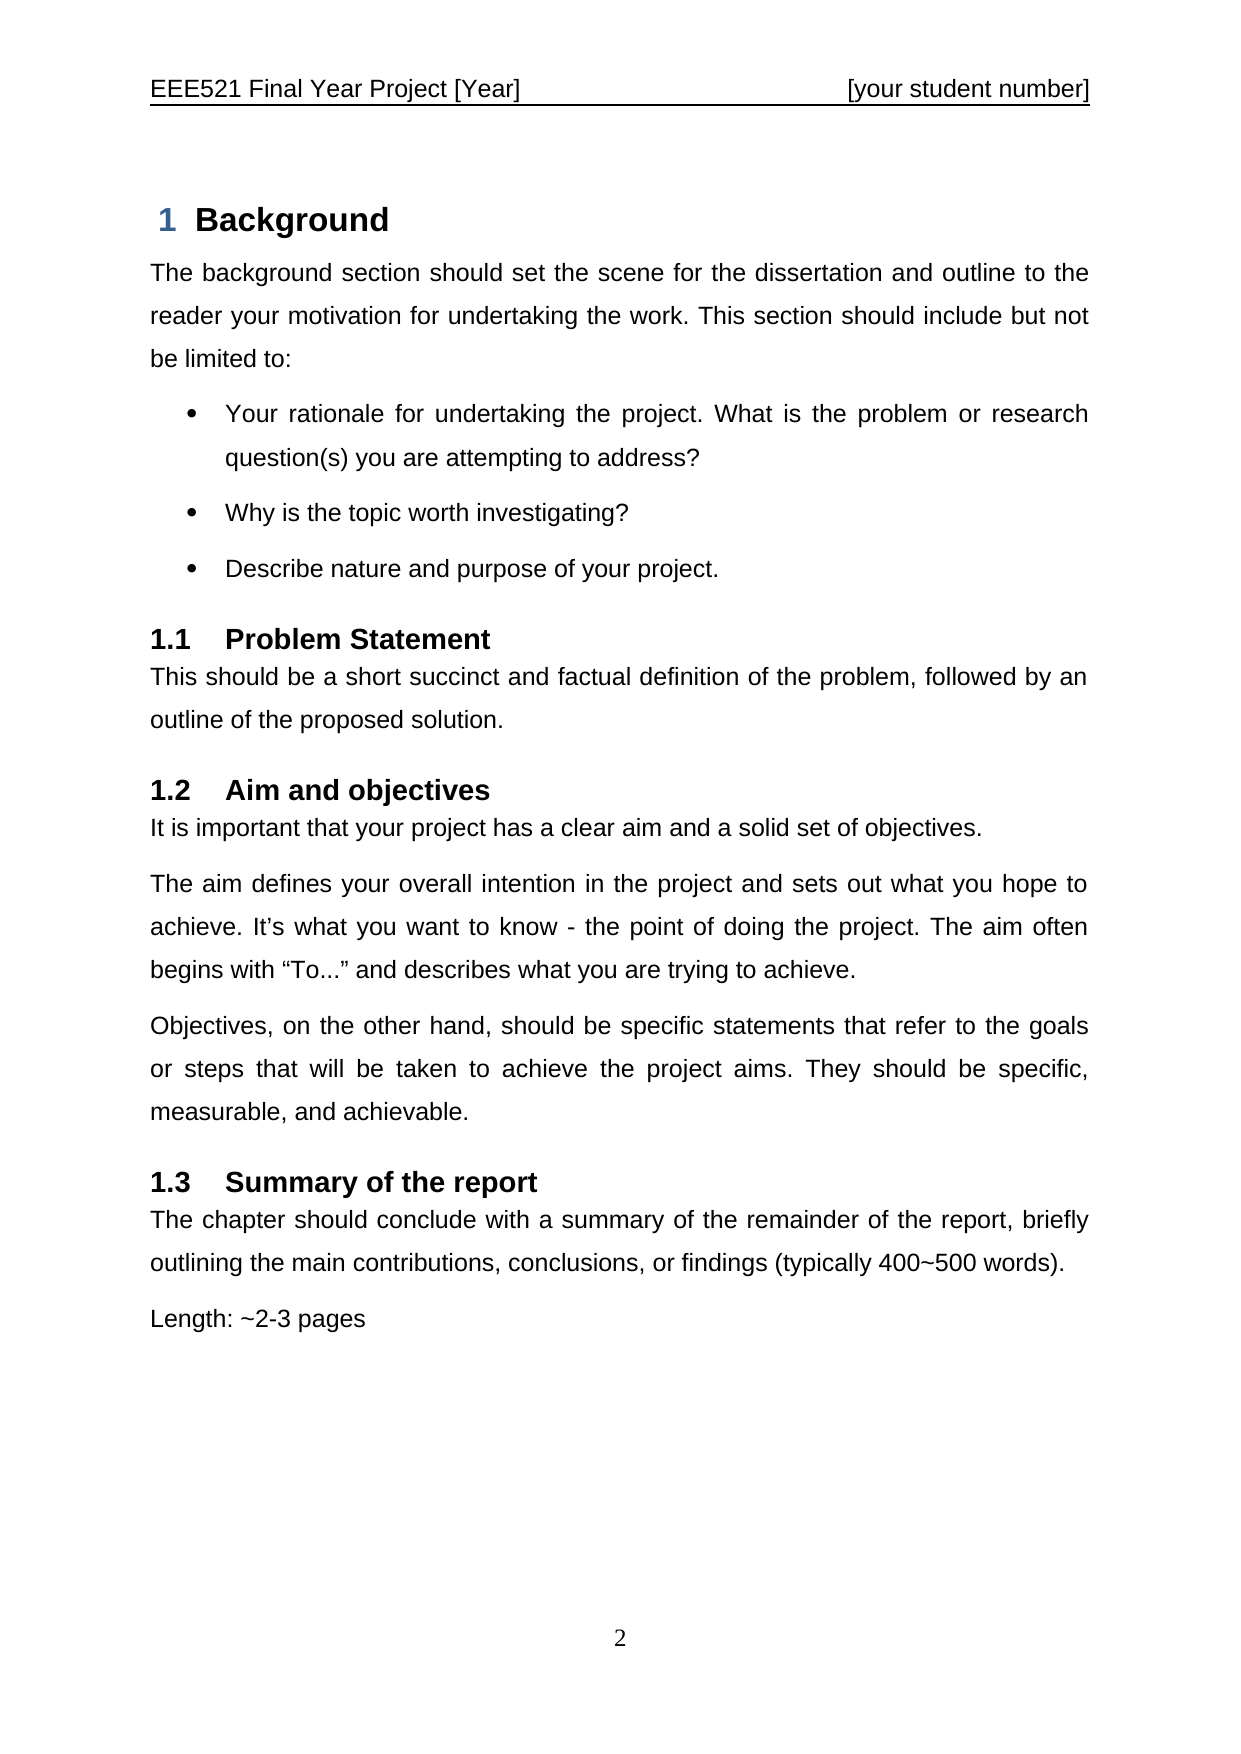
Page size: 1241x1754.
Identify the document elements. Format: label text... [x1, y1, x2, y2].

text This should be a short succinct and factual definition of the problem, followed by an outline of the proposed solution. [150, 662, 1090, 734]
text It is important that your project has a clear aim and a solid set of objectives. [150, 813, 1090, 842]
subtitle Aim and objectives [150, 773, 1090, 807]
subtitle Problem Statement [150, 622, 1090, 656]
list Your rationale for undertaking the project. What is the problem or research question(s) you are attempting to address? [187, 399, 1090, 471]
list Why is the topic worth investigating? [187, 498, 1090, 527]
subtitle Summary of the report [150, 1165, 1090, 1198]
text Objectives, on the other hand, should be specific statements that refer to the goals or steps that will be taken to achieve the project aims. They should be specific, measurable, and achievable. [150, 1011, 1090, 1126]
text Length: ~2-3 pages [150, 1303, 1090, 1332]
subtitle Background [158, 200, 1090, 238]
list Describe nature and purpose of your project. [187, 554, 1090, 583]
text The chapter should conclude with a summary of the remainder of the report, briefly outlining the main contributions, conclusions, or findings (typically 400~500 words). [150, 1205, 1090, 1277]
text The aim defines your overall intention in the project and sets out what you hope to achieve. It’s what you want to know - the point of doing the project. The aim often begins with “To...” and describes what you are trying to achieve. [150, 869, 1090, 984]
text The background section should set the scene for the dissertation and outline to the reader your motivation for undertaking the work. This section should include but not be limited to: [150, 258, 1090, 373]
